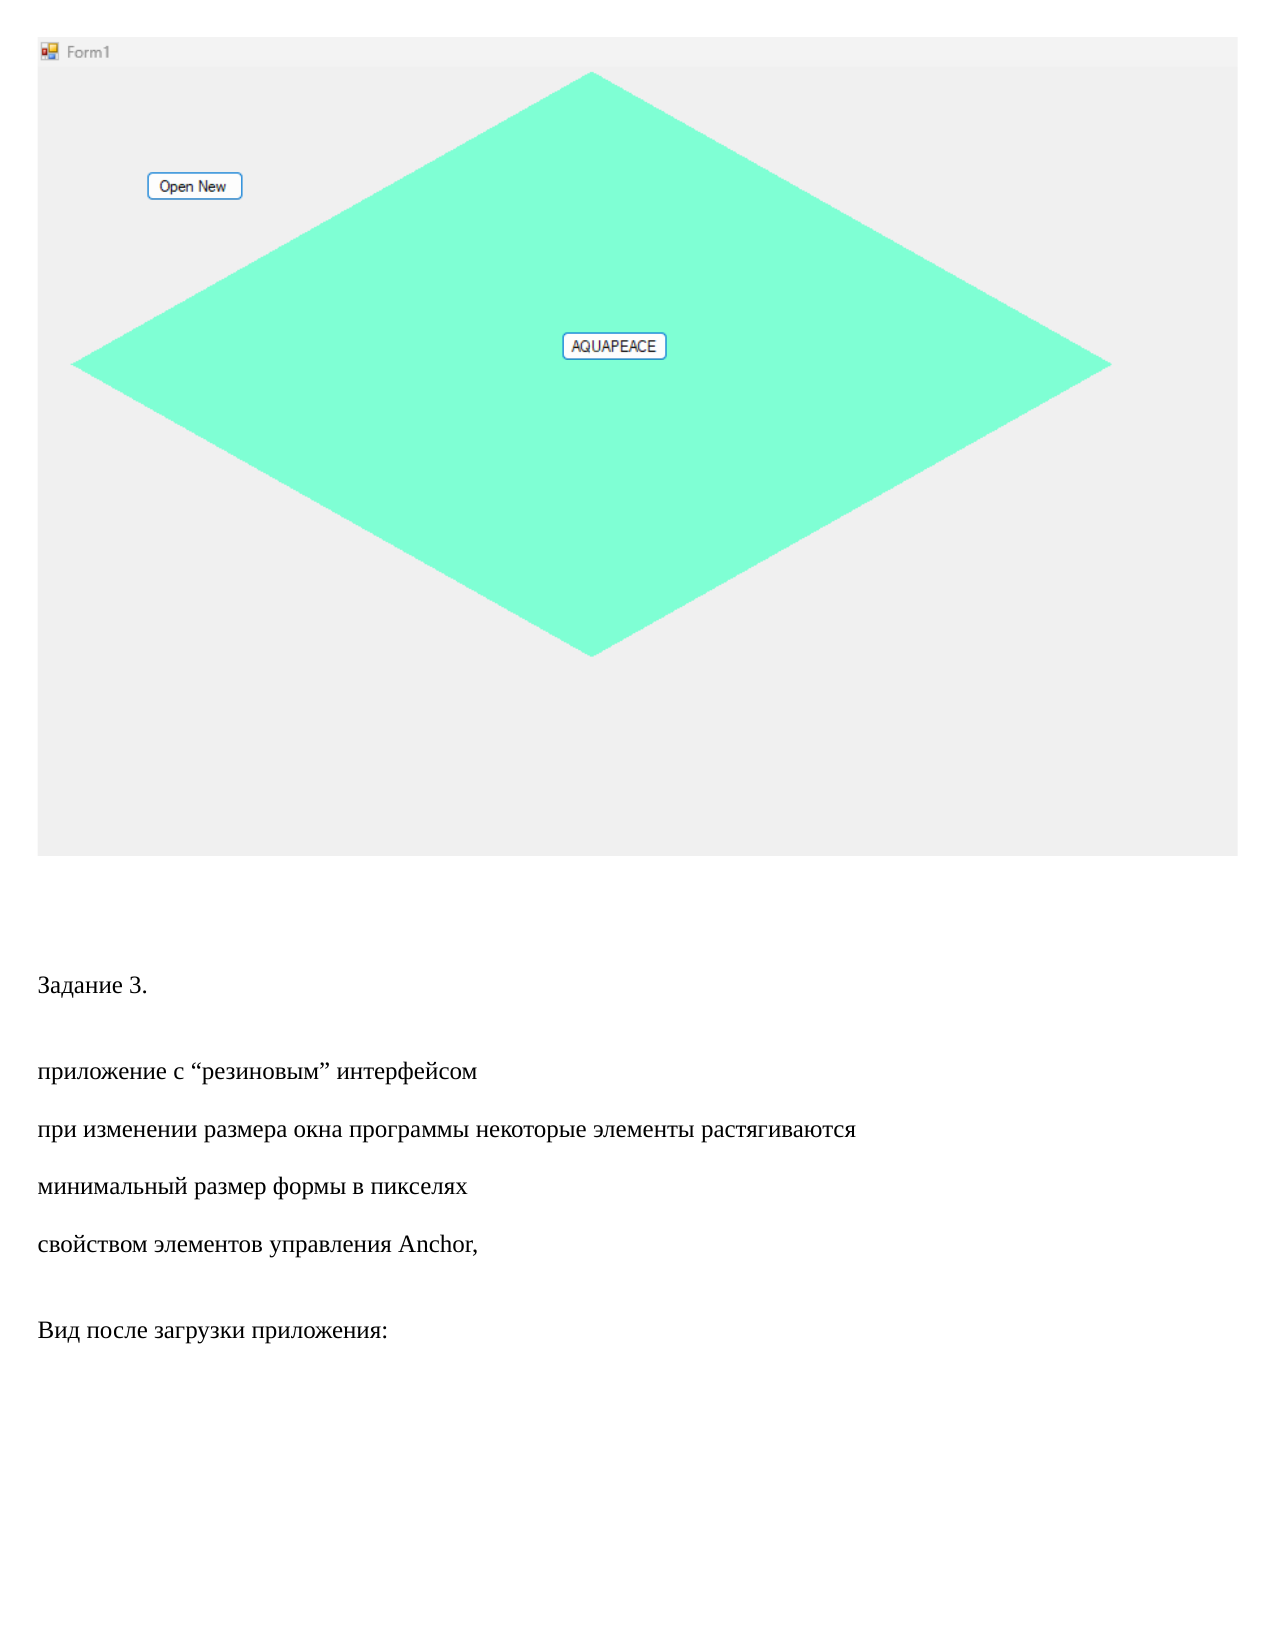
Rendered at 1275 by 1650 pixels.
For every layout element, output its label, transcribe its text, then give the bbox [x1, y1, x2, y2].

text Вид после загрузки приложения: [37, 1315, 1237, 1344]
text при изменении размера окна программы некоторые элементы растягиваются [37, 1114, 1237, 1143]
text приложение с “резиновым” интерфейсом [37, 1056, 1237, 1085]
text Задание 3. [37, 970, 1237, 999]
picture [37, 37, 1238, 856]
text свойством элементов управления Anchor, [37, 1229, 1237, 1258]
text минимальный размер формы в пикселях [37, 1171, 1237, 1200]
